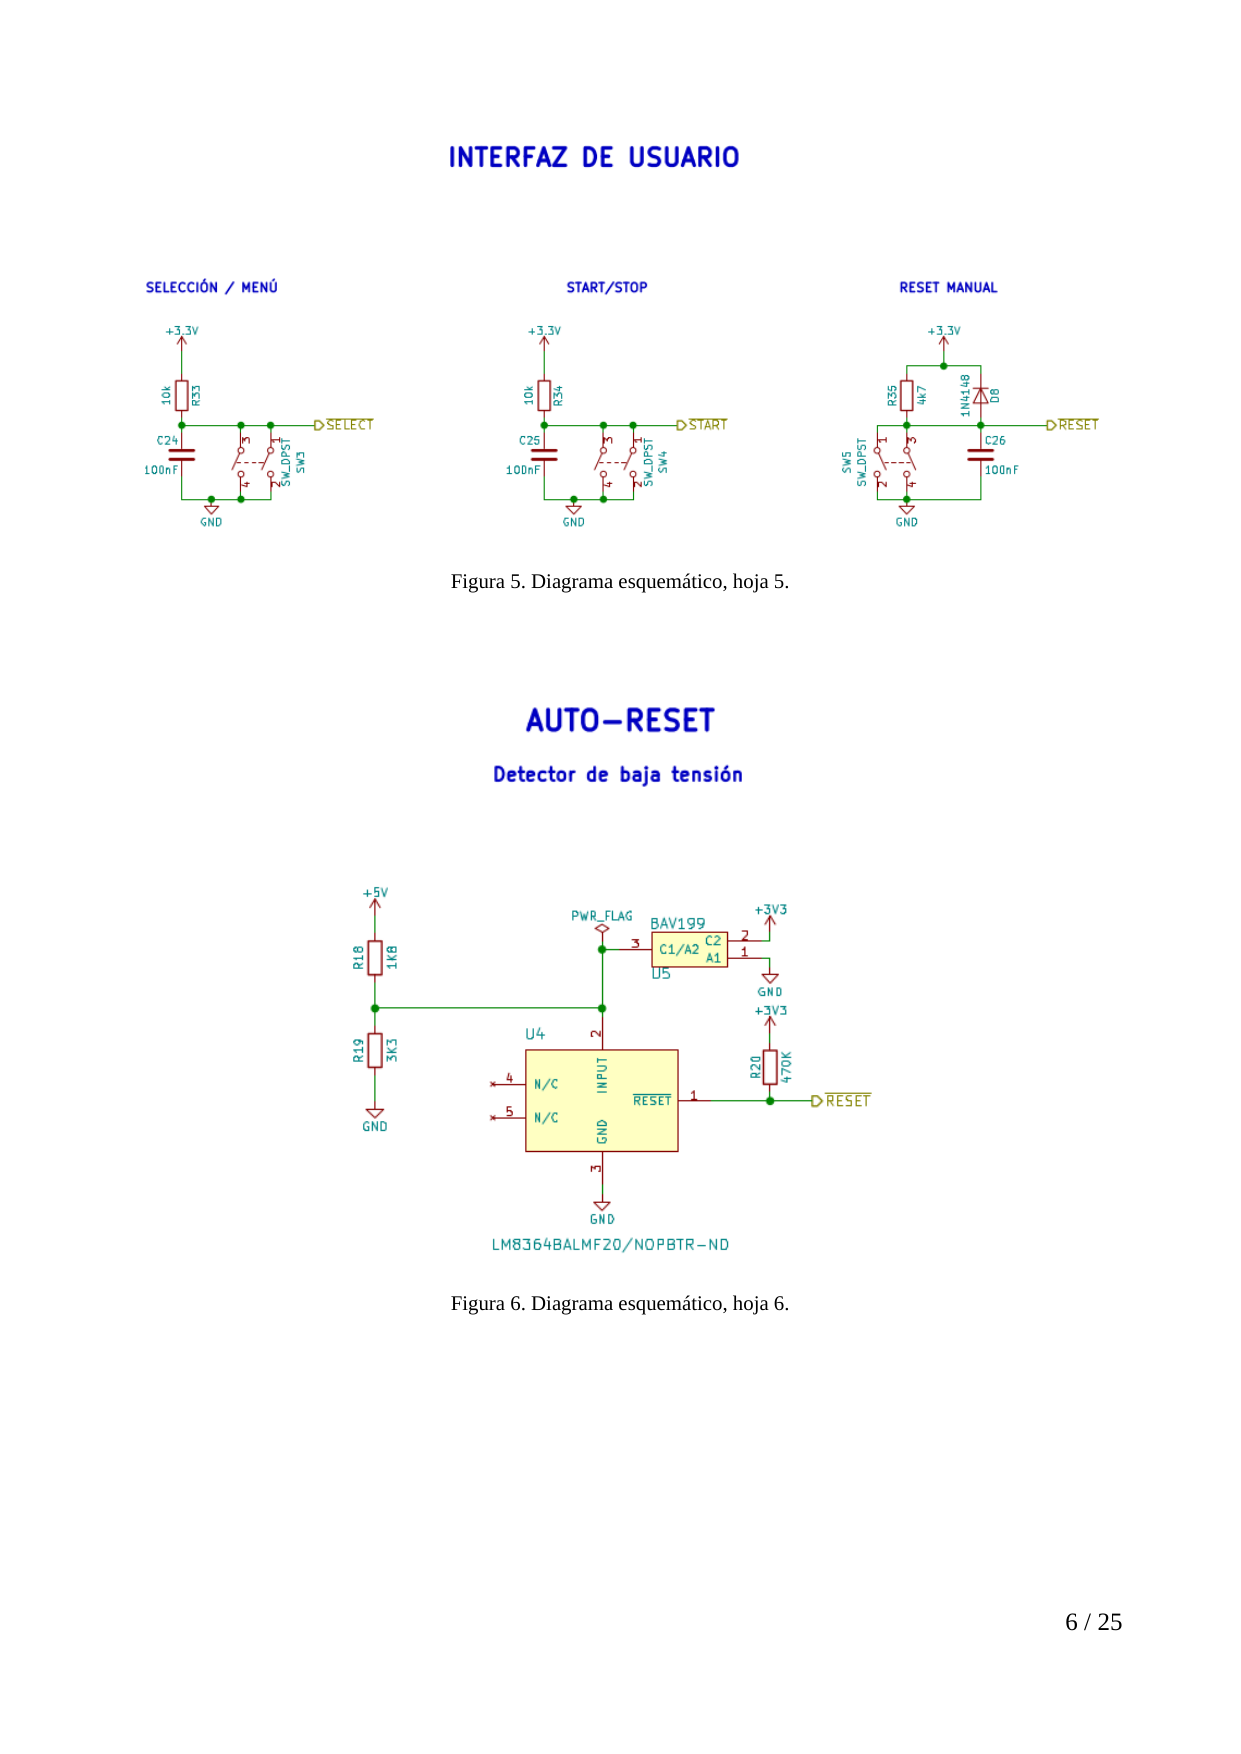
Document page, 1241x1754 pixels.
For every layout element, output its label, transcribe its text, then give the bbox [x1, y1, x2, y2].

text Figura 6. Diagrama esquemático, hoja 6. [118, 1291, 1122, 1315]
picture [336, 689, 904, 1286]
text Figura 5. Diagrama esquemático, hoja 5. [118, 570, 1122, 593]
picture [118, 118, 1123, 570]
